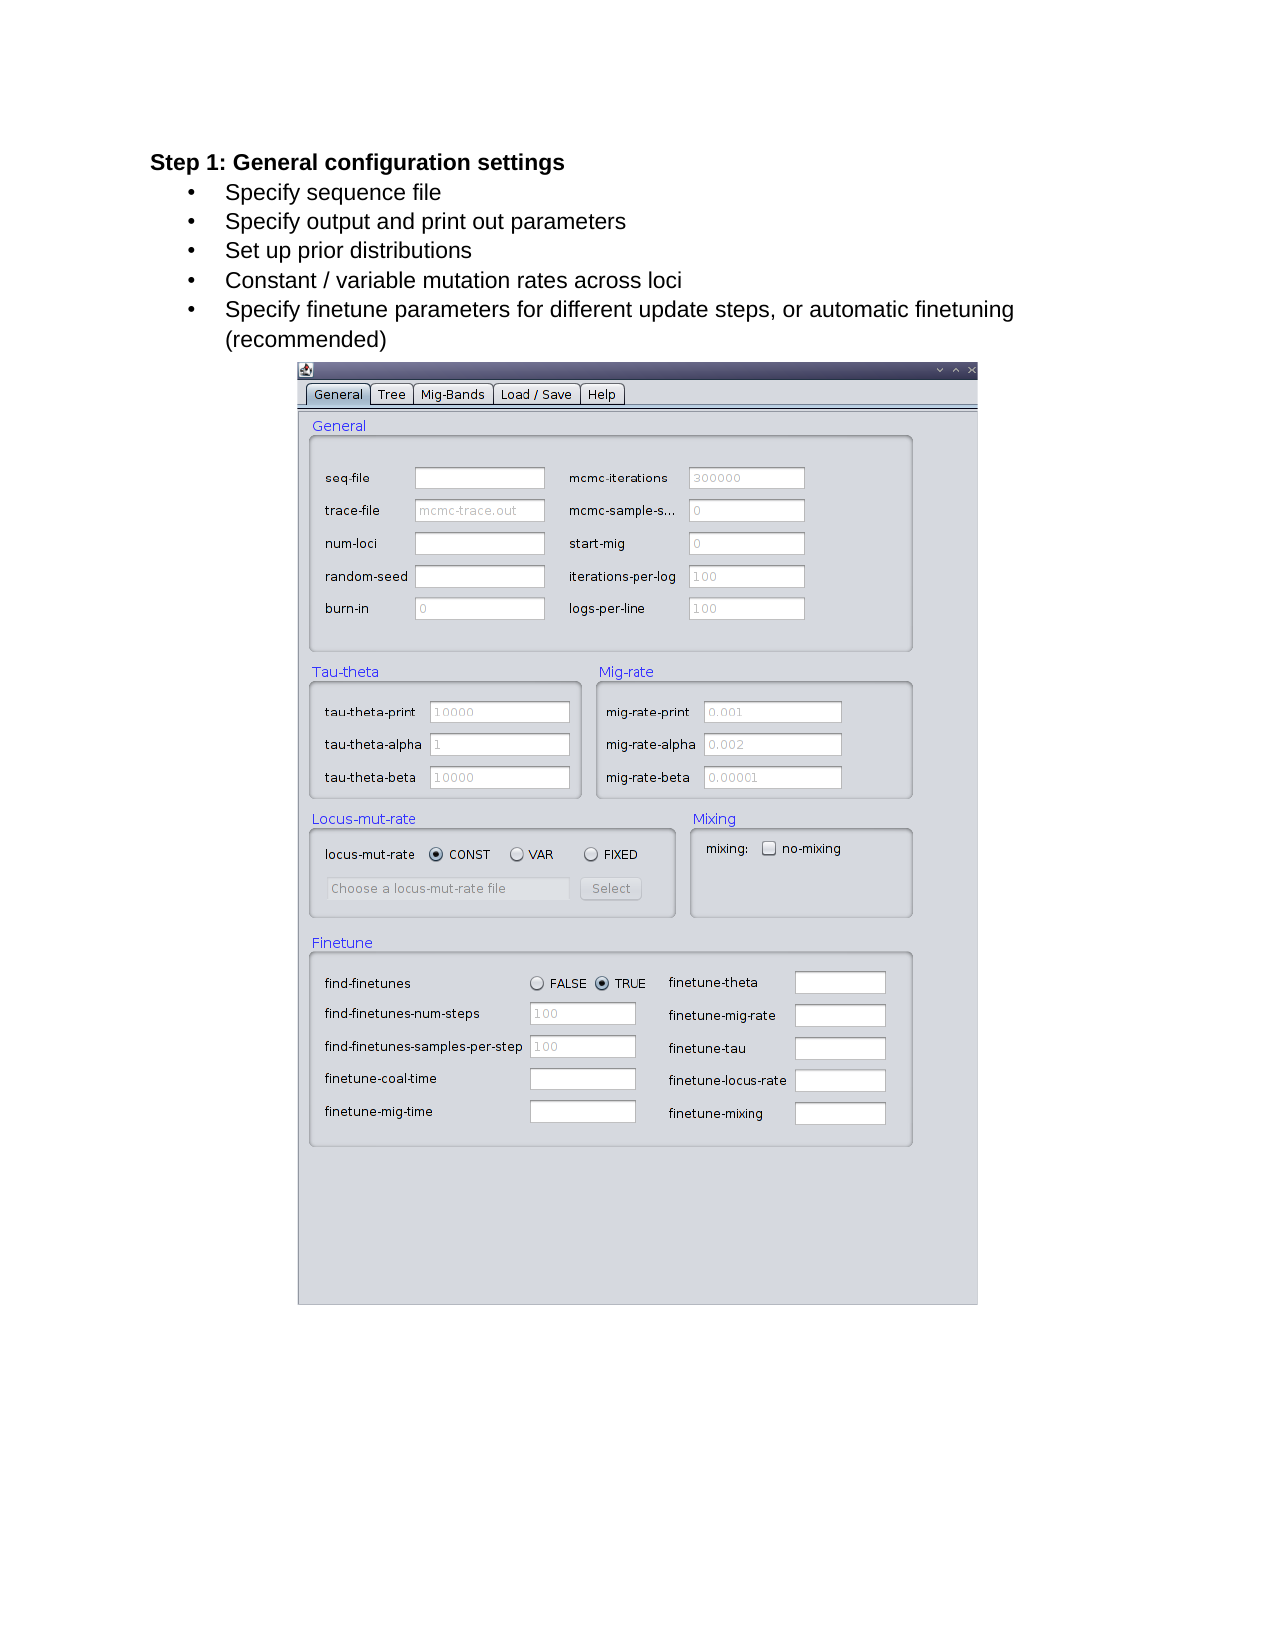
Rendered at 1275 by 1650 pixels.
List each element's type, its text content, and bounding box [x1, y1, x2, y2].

list Specify finetune parameters for different update steps, or automatic finetuning (recommended) [187, 297, 1125, 352]
picture [297, 362, 978, 1305]
list Specify sequence file [187, 179, 1125, 205]
list Set up prior distributions [187, 238, 1125, 264]
list Constant / variable mutation rates across loci [187, 267, 1125, 293]
list Specify output and print out parameters [187, 209, 1125, 234]
text Step 1: General configuration settings [150, 150, 1125, 176]
